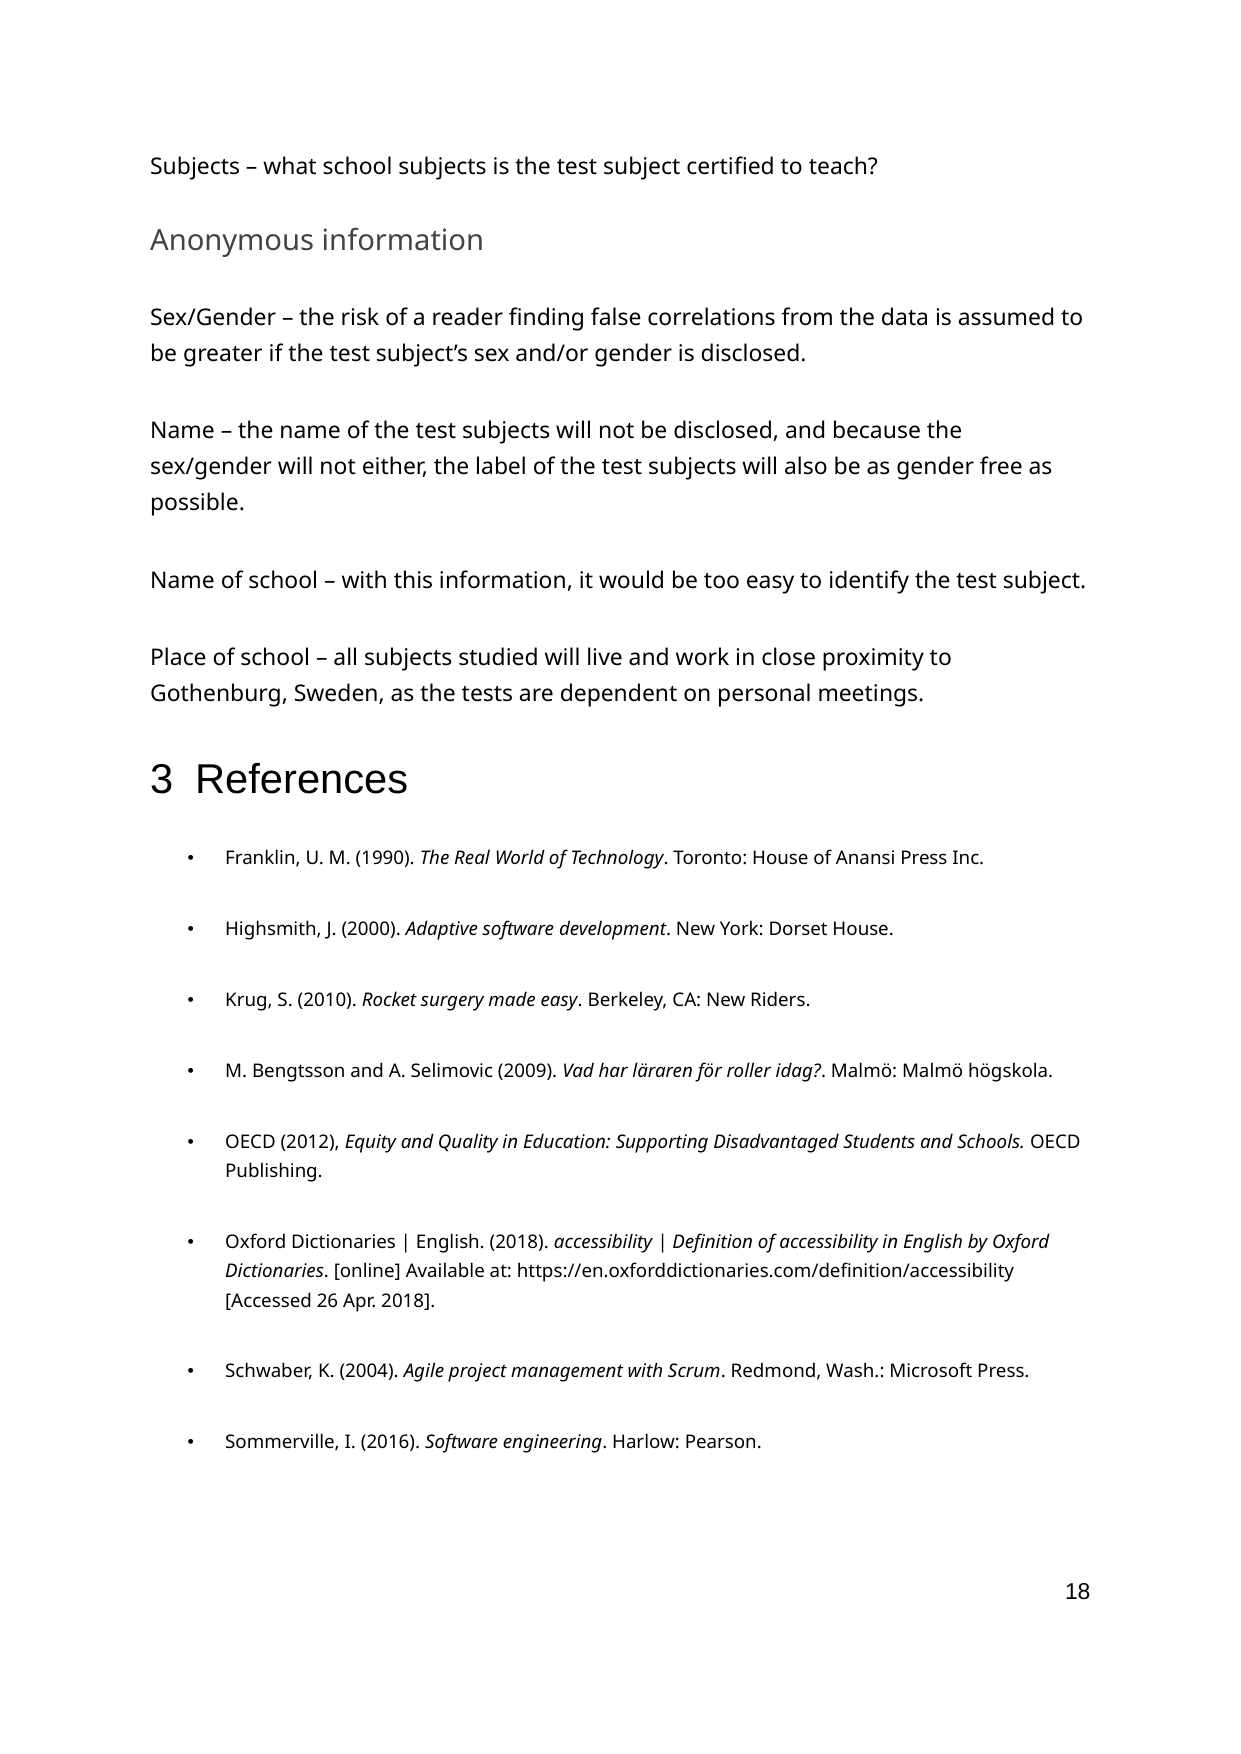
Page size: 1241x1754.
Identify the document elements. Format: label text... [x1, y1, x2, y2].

list M. Bengtsson and A. Selimovic (2009). Vad har läraren för roller idag?. Malmö: Malmö högskola. [187, 1057, 1090, 1083]
text Name of school – with this information, it would be too easy to identify the test subject. [150, 564, 1090, 595]
text Name – the name of the test subjects will not be disclosed, and because the sex/gender will not either, the label of the test subjects will also be as gender free as possible. [150, 414, 1090, 517]
subtitle Anonymous information [150, 219, 1090, 259]
list OECD (2012), Equity and Quality in Education: Supporting Disadvantaged Students and Schools. OECD Publishing. [187, 1128, 1090, 1183]
list Highsmith, J. (2000). Adaptive software development. New York: Dorset House. [187, 915, 1090, 941]
list Krug, S. (2010). Rocket surgery made easy. Berkeley, CA: New Riders. [187, 986, 1090, 1012]
text Subjects – what school subjects is the test subject certified to teach? [150, 150, 1090, 181]
list Oxford Dictionaries | English. (2018). accessibility | Definition of accessibility in English by Oxford Dictionaries. [online] Available at: https://en.oxforddictionaries.com/definition/accessibility [Accessed 26 Apr. 2018]. [187, 1228, 1090, 1312]
list Sommerville, I. (2016). Software engineering. Harlow: Pearson. [187, 1429, 1090, 1454]
text Sex/Gender – the risk of a reader finding false correlations from the data is assumed to be greater if the test subject’s sex and/or gender is disclosed. [150, 301, 1090, 368]
list Schwaber, K. (2004). Agile project management with Scrum. Redmond, Wash.: Microsoft Press. [187, 1358, 1090, 1383]
list Franklin, U. M. (1990). The Real World of Technology. Toronto: House of Anansi Press Inc. [187, 844, 1090, 870]
subtitle References [150, 755, 1090, 803]
text Place of school – all subjects studied will live and work in close proximity to Gothenburg, Sweden, as the tests are dependent on personal meetings. [150, 641, 1090, 708]
